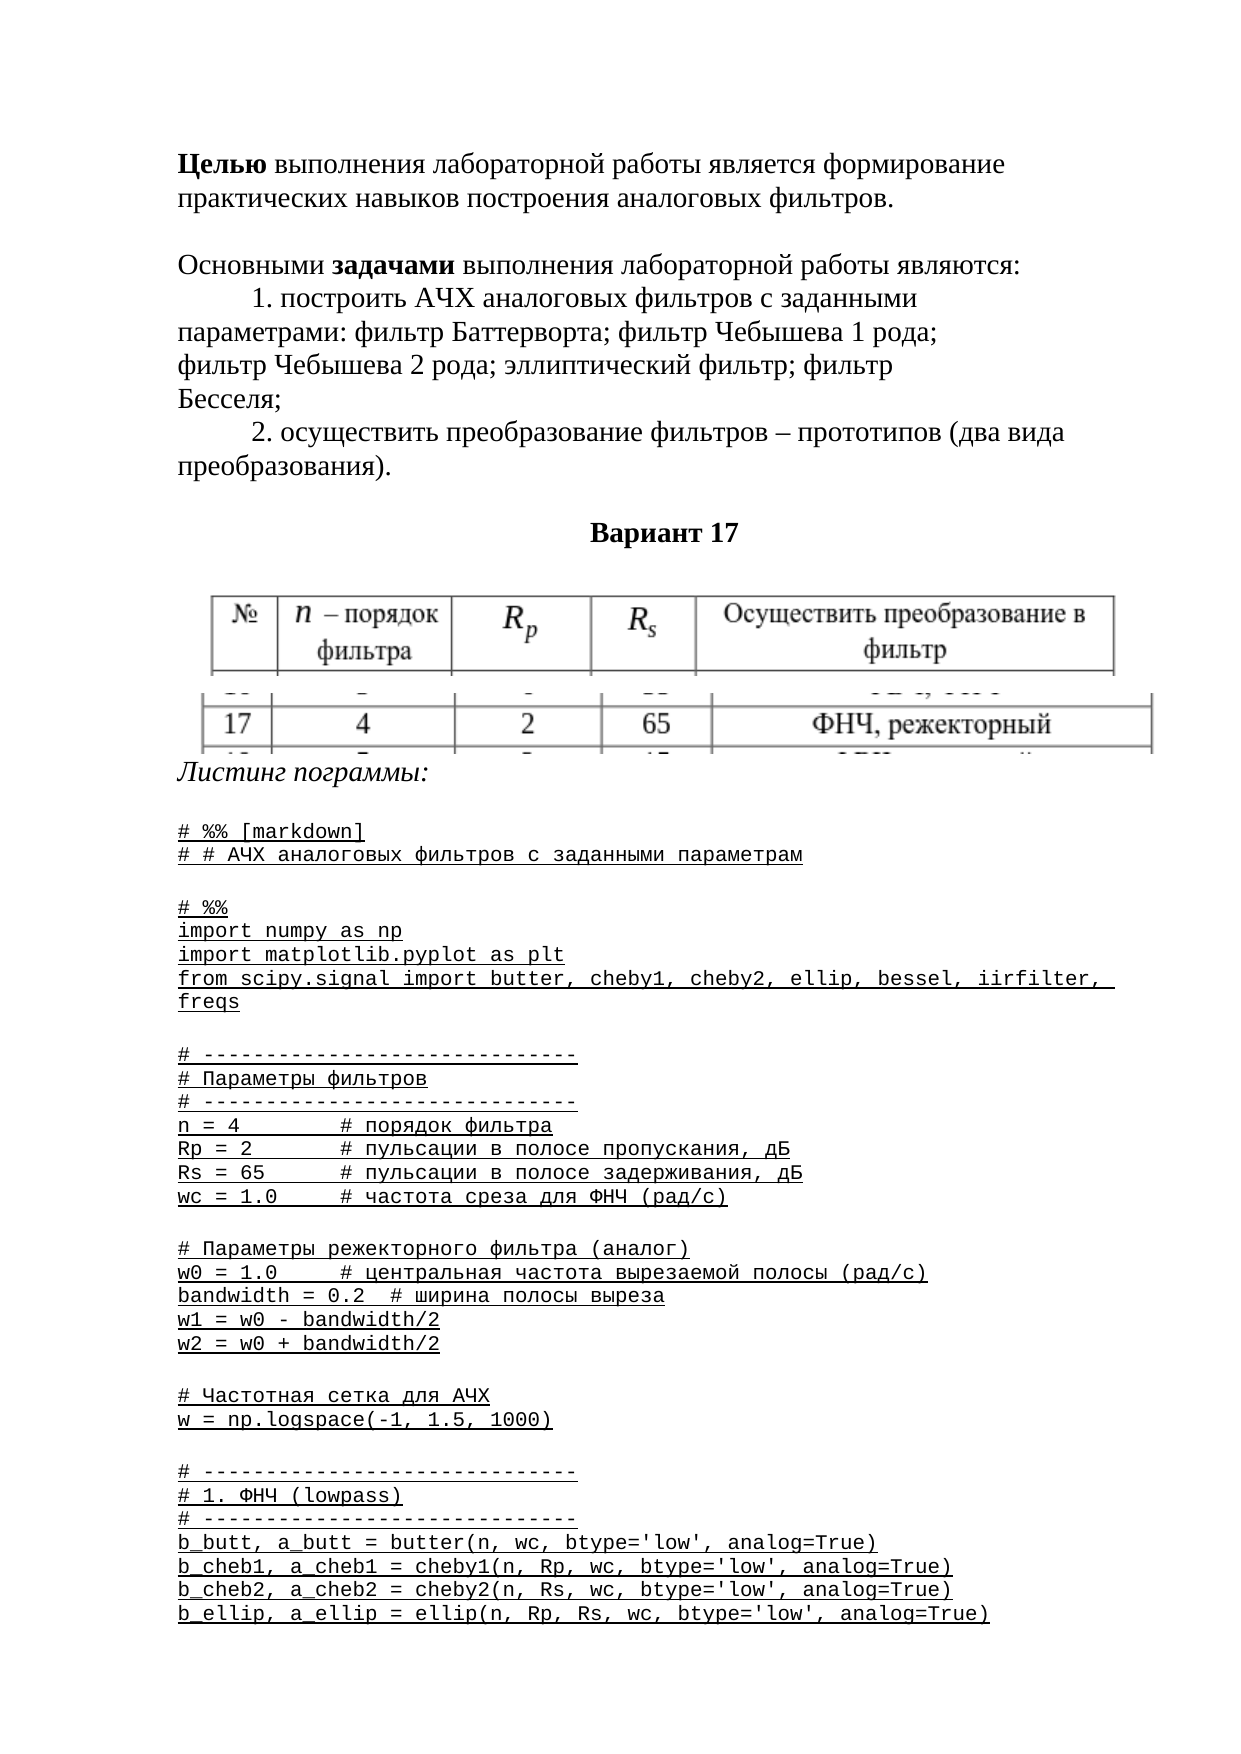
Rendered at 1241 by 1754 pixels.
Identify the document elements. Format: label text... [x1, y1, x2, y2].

text преобразования). [177, 448, 1152, 482]
text # 1. ФНЧ (lowpass) [177, 1485, 1152, 1508]
text w0 = 1.0 # центральная частота вырезаемой полосы (рад/с) [177, 1262, 1152, 1285]
text b_butt, a_butt = butter(n, wc, btype='low', analog=True) [177, 1532, 1152, 1556]
text Rp = 2 # пульсации в полосе пропускания, дБ [177, 1138, 1152, 1162]
text b_cheb2, a_cheb2 = cheby2(n, Rs, wc, btype='low', analog=True) [177, 1579, 1152, 1603]
text # Параметры фильтров [177, 1067, 1152, 1091]
text w2 = w0 + bandwidth/2 [177, 1333, 1152, 1356]
text b_ellip, a_ellip = ellip(n, Rp, Rs, wc, btype='low', analog=True) [177, 1603, 1152, 1627]
picture [189, 693, 1165, 754]
text практических навыков построения аналоговых фильтров. [177, 180, 1152, 213]
text n = 4 # порядок фильтра [177, 1115, 1152, 1138]
text import numpy as np [177, 921, 1152, 944]
text # # АЧХ аналоговых фильтров с заданными параметрам [177, 844, 1152, 868]
text wc = 1.0 # частота среза для ФНЧ (рад/с) [177, 1186, 1152, 1209]
text # ------------------------------ [177, 1461, 1152, 1485]
text # Параметры режекторного фильтра (аналог) [177, 1238, 1152, 1262]
text # ------------------------------ [177, 1044, 1152, 1067]
text # %% [177, 897, 1152, 921]
text import matplotlib.pyplot as plt [177, 944, 1152, 968]
text b_cheb1, a_cheb1 = cheby1(n, Rp, wc, btype='low', analog=True) [177, 1556, 1152, 1579]
text Вариант 17 [177, 515, 1152, 549]
text w = np.logspace(-1, 1.5, 1000) [177, 1409, 1152, 1432]
text w1 = w0 - bandwidth/2 [177, 1309, 1152, 1333]
text параметрами: фильтр Баттерворта; фильтр Чебышева 1 рода; [177, 314, 1152, 347]
text Основными задачами выполнения лабораторной работы являются: [177, 247, 1152, 280]
picture [168, 572, 1143, 676]
text # Частотная сетка для АЧХ [177, 1385, 1152, 1409]
text фильтр Чебышева 2 рода; эллиптический фильтр; фильтр [177, 347, 1152, 381]
text 1. построить АЧХ аналоговых фильтров с заданными [177, 280, 1152, 314]
text # ------------------------------ [177, 1091, 1152, 1115]
text Листинг пограммы: [177, 549, 1152, 787]
text Целью выполнения лабораторной работы является формирование [177, 146, 1152, 180]
text bandwidth = 0.2 # ширина полосы выреза [177, 1285, 1152, 1309]
text from scipy.signal import butter, cheby1, cheby2, ellip, bessel, iirfilter, freqs [177, 968, 1152, 1015]
text # ------------------------------ [177, 1508, 1152, 1532]
text 2. осуществить преобразование фильтров – прототипов (два вида [177, 414, 1152, 448]
text # %% [markdown] [177, 821, 1152, 844]
text Бесселя; [177, 381, 1152, 414]
text Rs = 65 # пульсации в полосе задерживания, дБ [177, 1162, 1152, 1186]
